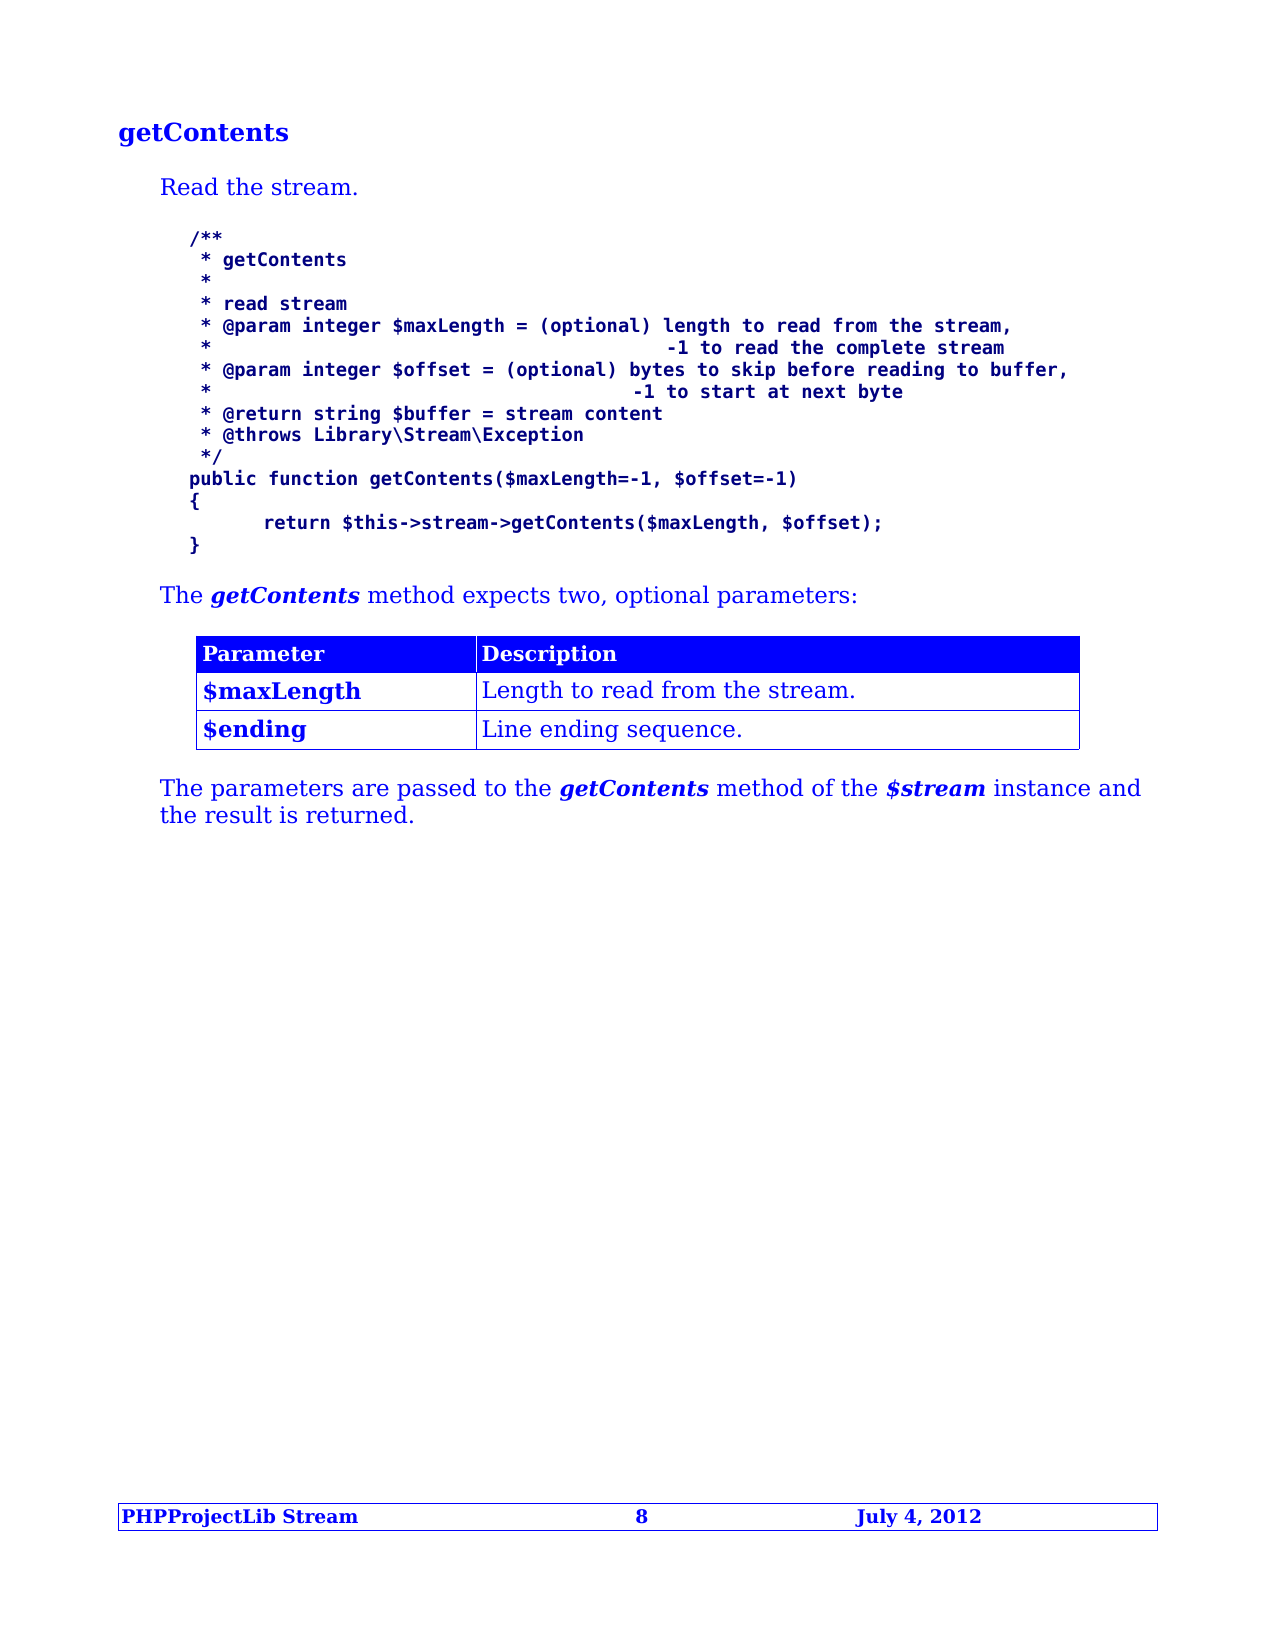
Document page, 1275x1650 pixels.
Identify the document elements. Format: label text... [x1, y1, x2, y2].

list * -1 to read the complete stream [189, 337, 1157, 359]
list /** [189, 227, 1157, 249]
list * read stream [189, 293, 1157, 315]
list return $this->stream->getContents($maxLength, $offset); [189, 512, 1157, 534]
list { [189, 490, 1157, 512]
list * @param integer $offset = (optional) bytes to skip before reading to buffer, [189, 359, 1157, 381]
list * -1 to start at next byte [189, 381, 1157, 402]
table_cell Line ending sequence. [477, 711, 1079, 748]
list * [189, 271, 1157, 293]
table_cell $maxLength [197, 673, 476, 710]
table_header Description [477, 637, 1079, 672]
list * getContents [189, 249, 1157, 271]
table_cell Length to read from the stream. [477, 673, 1079, 710]
text Read the stream. [159, 174, 1157, 201]
list * @param integer $maxLength = (optional) length to read from the stream, [189, 315, 1157, 337]
list * @return string $buffer = stream content [189, 402, 1157, 424]
title getContents [118, 118, 1157, 147]
table_header Parameter [197, 637, 476, 672]
text The getContents method expects two, optional parameters: [159, 582, 1157, 609]
table_cell $ending [197, 711, 476, 748]
list * @throws Library\Stream\Exception [189, 424, 1157, 446]
text The parameters are passed to the getContents method of the $stream instance and the result is returned. [159, 775, 1157, 829]
list public function getContents($maxLength=-1, $offset=-1) [189, 468, 1157, 490]
list */ [189, 446, 1157, 468]
list } [189, 534, 1157, 556]
